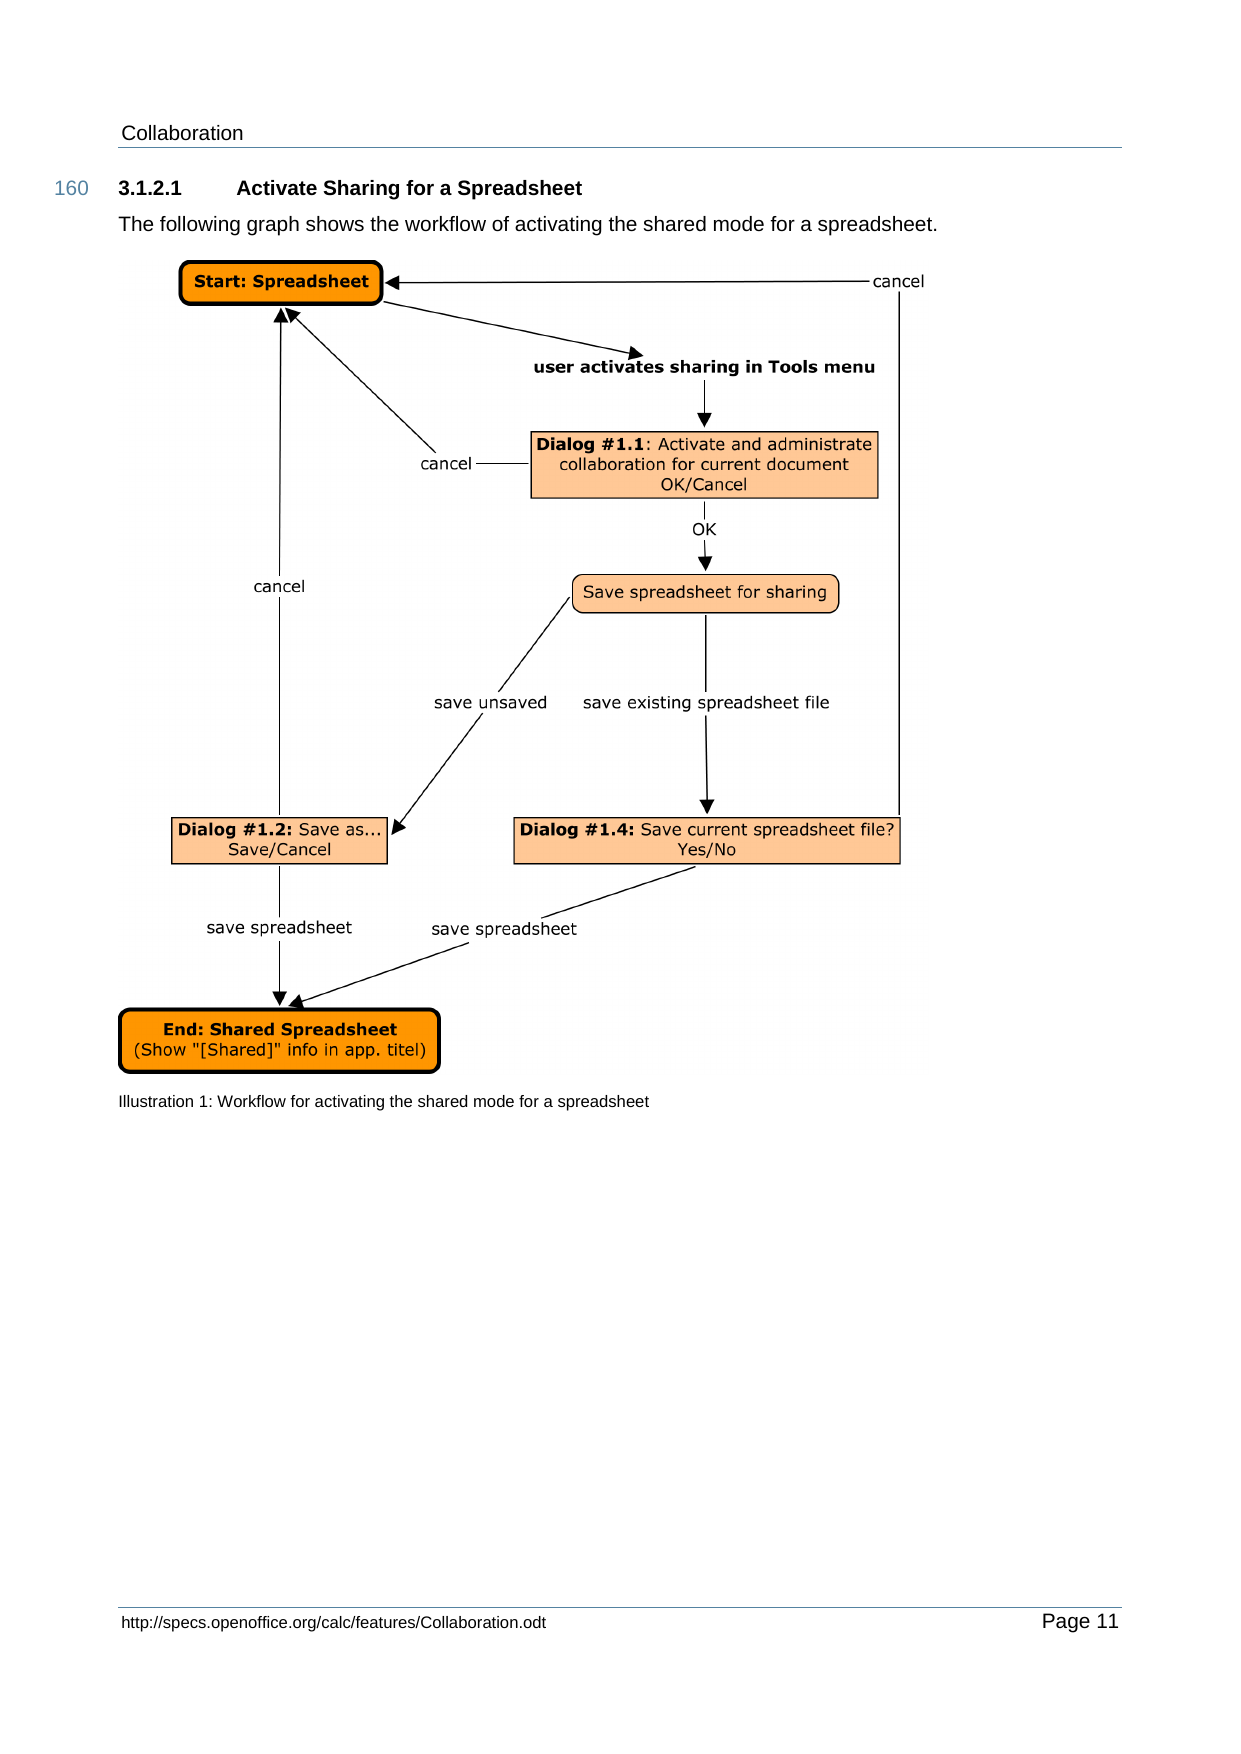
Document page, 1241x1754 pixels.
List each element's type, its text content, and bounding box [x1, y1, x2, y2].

subtitle Activate Sharing for a Spreadsheet [118, 177, 1122, 200]
text Illustration 1: Workflow for activating the shared mode for a spreadsheet [118, 1075, 929, 1111]
text The following graph shows the workflow of activating the shared mode for a spreadsheet. [118, 212, 1122, 236]
picture [118, 260, 929, 1075]
